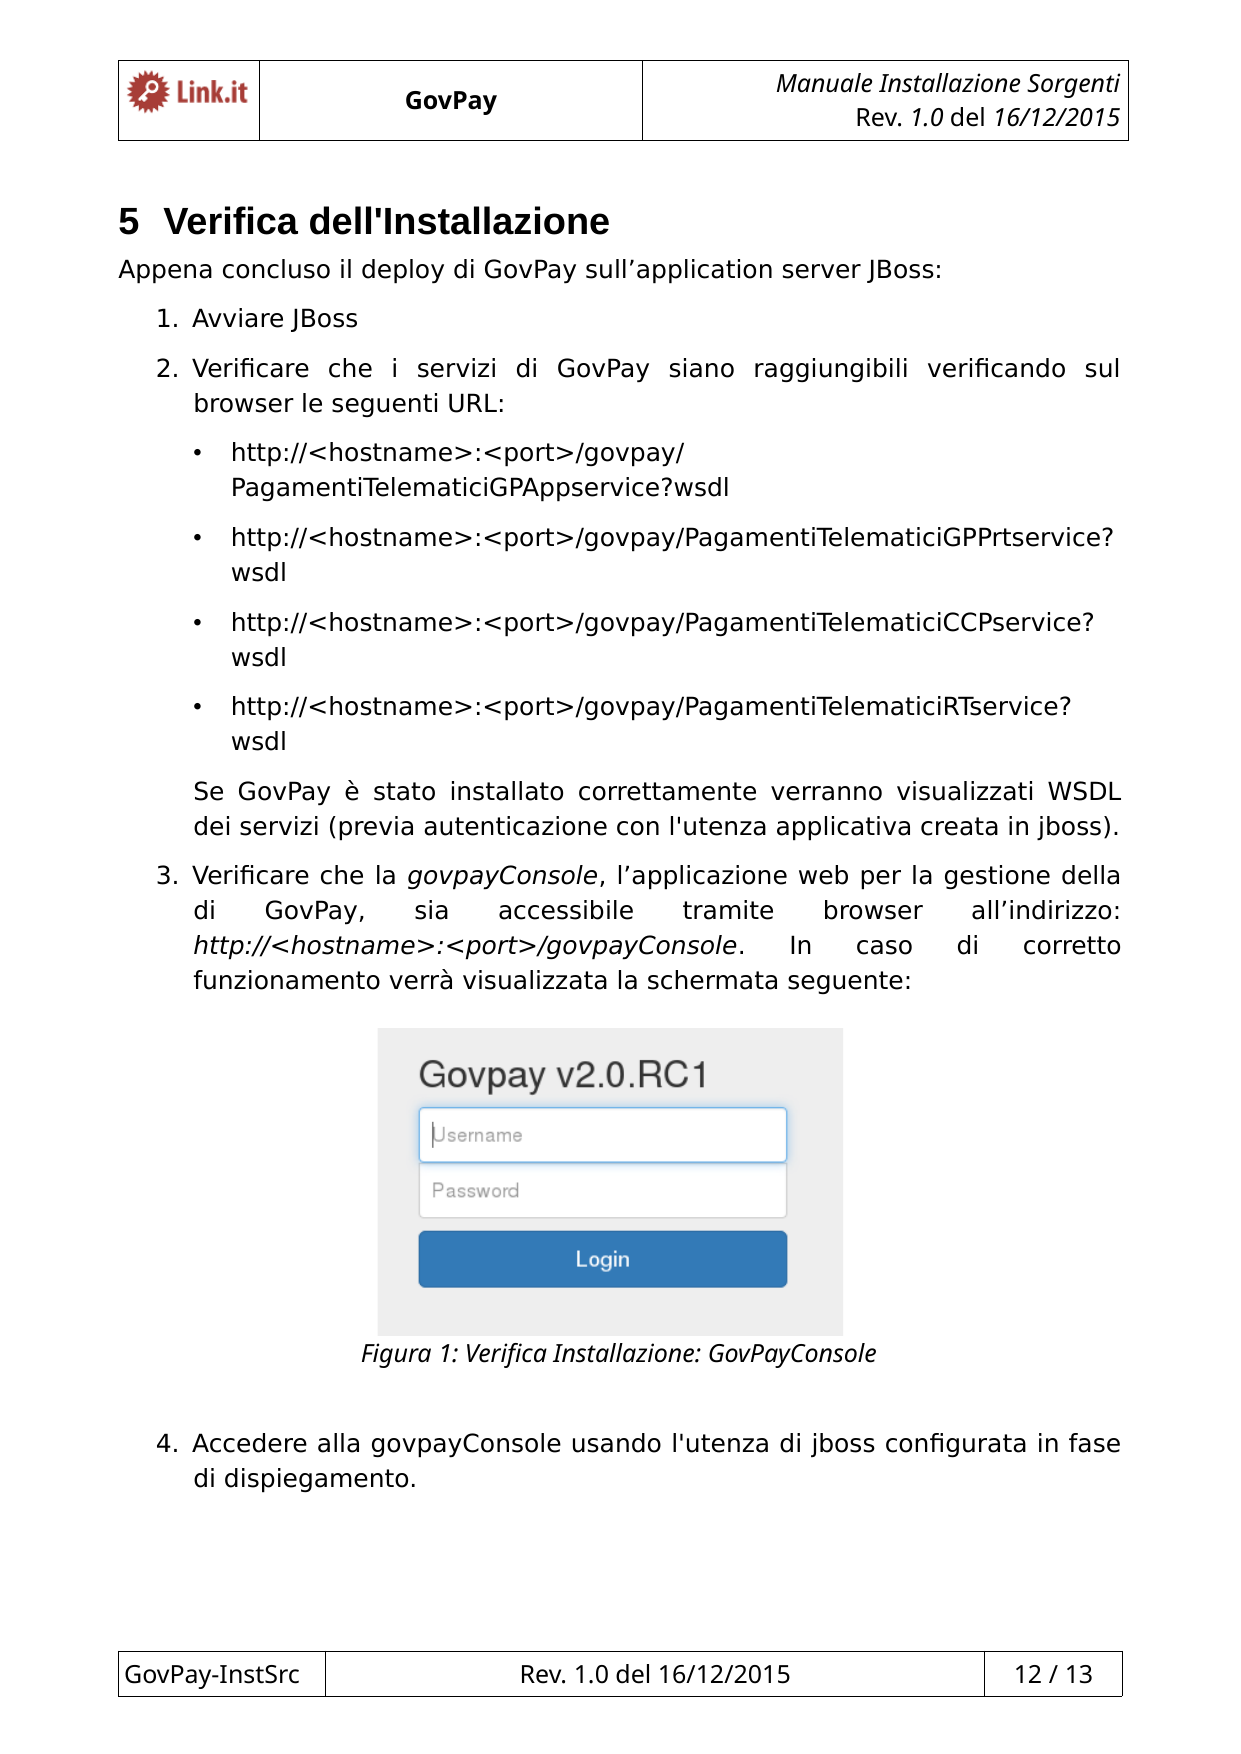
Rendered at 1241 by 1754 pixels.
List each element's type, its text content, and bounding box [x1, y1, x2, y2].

list Avviare JBoss [156, 304, 1122, 334]
list Accedere alla govpayConsole usando l'utenza di jboss configurata in fase di dispiegamento. [156, 1429, 1122, 1494]
list http://<hostname>:<port>/govpay/PagamentiTelematiciGPAppservice?wsdl [193, 439, 1122, 503]
list Verificare che la govpayConsole, l’applicazione web per la gestione della di GovPay, sia accessibile tramite browser all’indirizzo: http://<hostname>:<port>/govpayConsole. In caso di corretto funzionamento verrà visualizzata la schermata seguente: [156, 862, 1122, 996]
text Figura 1: Verifica Installazione: GovPayConsole [314, 1029, 926, 1370]
list http://<hostname>:<port>/govpay/PagamentiTelematiciCCPservice?wsdl [193, 608, 1122, 672]
picture [377, 1028, 844, 1336]
list Se GovPay è stato installato correttamente verranno visualizzati WSDL dei servizi (previa autenticazione con l'utenza applicativa creata in jboss). [193, 777, 1122, 841]
picture [123, 65, 254, 119]
list Verificare che i servizi di GovPay siano raggiungibili verificando sul browser le seguenti URL: [156, 354, 1122, 418]
list http://<hostname>:<port>/govpay/PagamentiTelematiciGPPrtservice?wsdl [193, 523, 1122, 587]
subtitle Verifica dell'Installazione [118, 199, 1122, 242]
text Appena concluso il deploy di GovPay sull’application server JBoss: [118, 255, 1122, 284]
list http://<hostname>:<port>/govpay/PagamentiTelematiciRTservice?wsdl [193, 692, 1122, 757]
